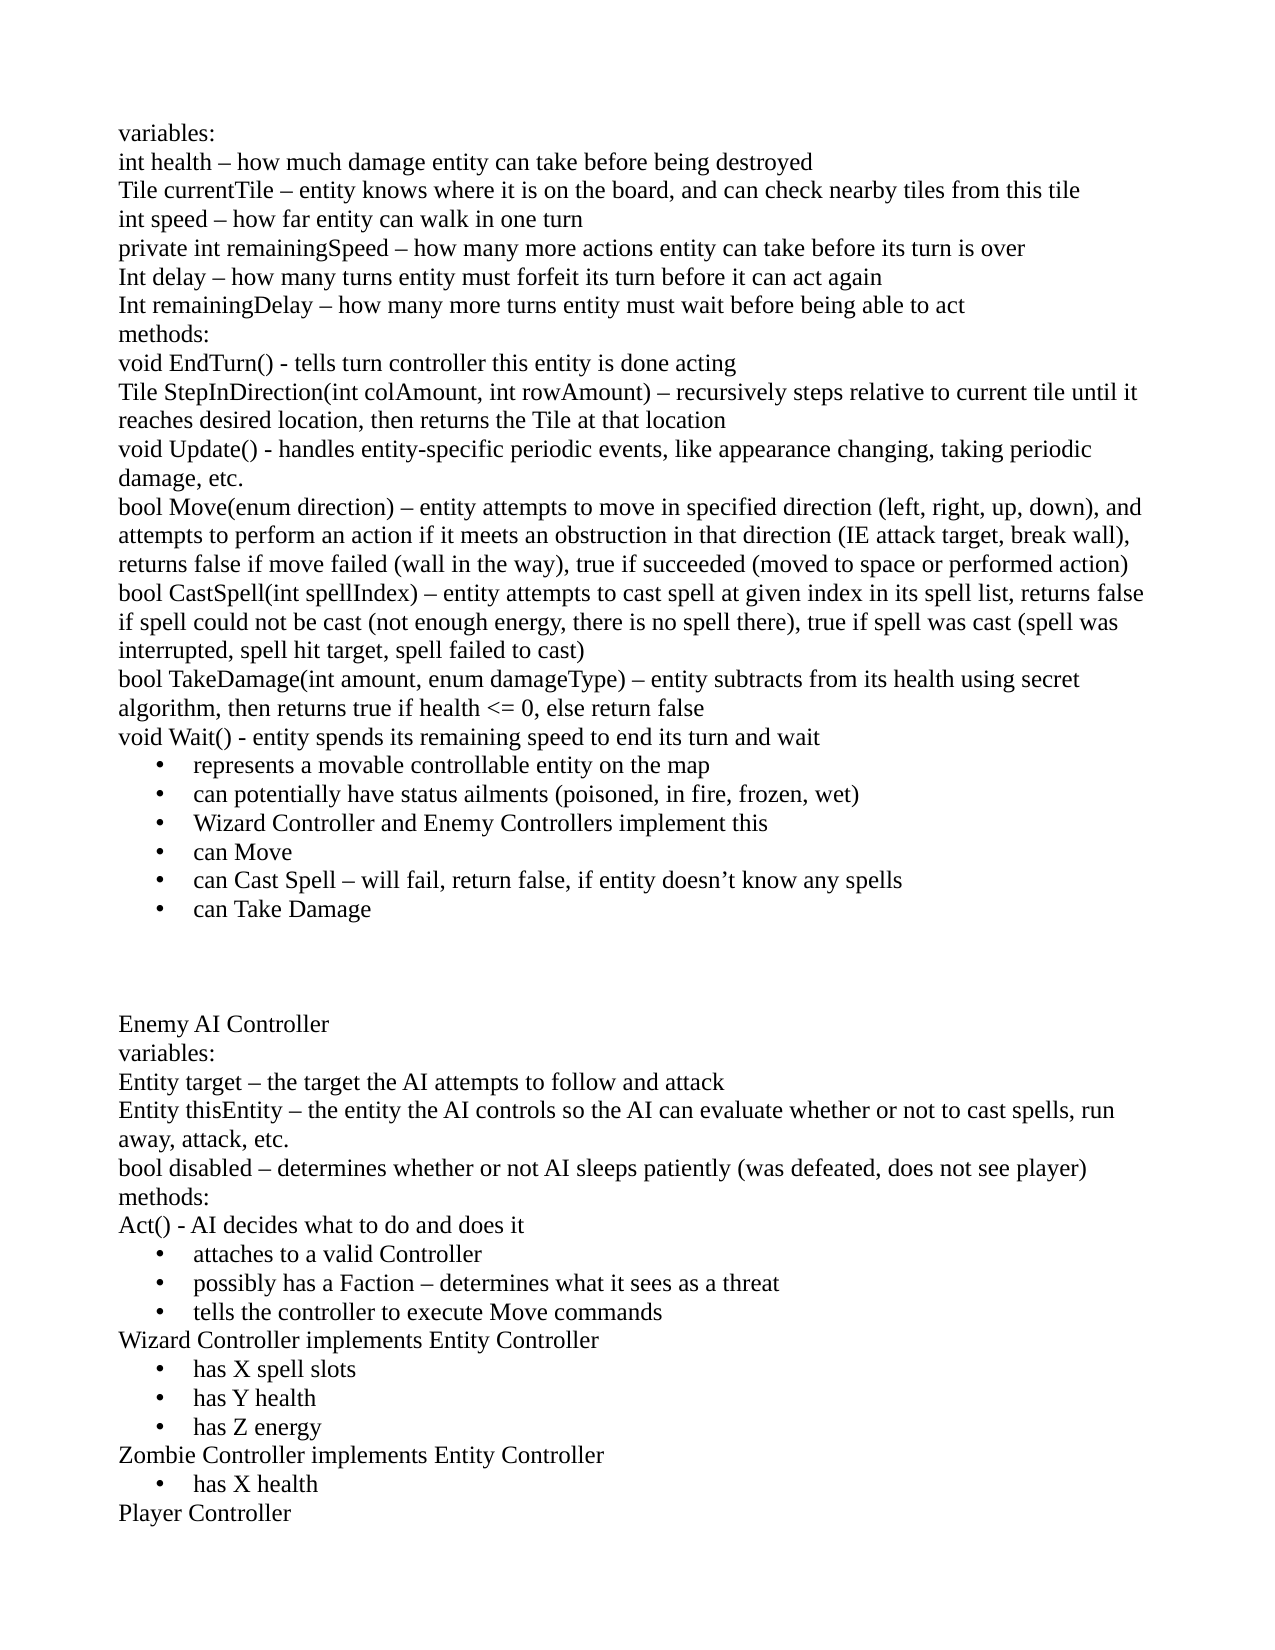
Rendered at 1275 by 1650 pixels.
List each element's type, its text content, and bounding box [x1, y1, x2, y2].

text int health – how much damage entity can take before being destroyed [118, 147, 1157, 176]
list has X spell slots [156, 1354, 1157, 1383]
text private int remainingSpeed – how many more actions entity can take before its turn is over [118, 233, 1157, 262]
text void EndTurn() - tells turn controller this entity is done acting [118, 348, 1157, 377]
text void Update() - handles entity-specific periodic events, like appearance changing, taking periodic damage, etc. [118, 434, 1157, 492]
list can Cast Spell – will fail, return false, if entity doesn’t know any spells [156, 866, 1157, 894]
list has X health [156, 1469, 1157, 1498]
text Zombie Controller implements Entity Controller [118, 1441, 1157, 1469]
list can Move [156, 837, 1157, 866]
list Wizard Controller and Enemy Controllers implement this [156, 808, 1157, 837]
list can potentially have status ailments (poisoned, in fire, frozen, wet) [156, 779, 1157, 808]
text bool Move(enum direction) – entity attempts to move in specified direction (left, right, up, down), and attempts to perform an action if it meets an obstruction in that direction (IE attack target, break wall), returns false if move failed (wall in the way), true if succeeded (moved to space or performed action) [118, 492, 1157, 578]
text variables: [118, 118, 1157, 147]
text variables: [118, 1038, 1157, 1067]
list can Take Damage [156, 894, 1157, 923]
text Player Controller [118, 1498, 1157, 1527]
text Entity target – the target the AI attempts to follow and attack [118, 1067, 1157, 1096]
list has Y health [156, 1383, 1157, 1412]
list has Z energy [156, 1412, 1157, 1441]
list possibly has a Faction – determines what it sees as a threat [156, 1268, 1157, 1297]
text bool disabled – determines whether or not AI sleeps patiently (was defeated, does not see player) [118, 1153, 1157, 1182]
text Wizard Controller implements Entity Controller [118, 1326, 1157, 1354]
text Entity thisEntity – the entity the AI controls so the AI can evaluate whether or not to cast spells, run away, attack, etc. [118, 1096, 1157, 1153]
text Int remainingDelay – how many more turns entity must wait before being able to act [118, 291, 1157, 319]
text Tile currentTile – entity knows where it is on the board, and can check nearby tiles from this tile [118, 176, 1157, 204]
text void Wait() - entity spends its remaining speed to end its turn and wait [118, 722, 1157, 751]
text methods: [118, 319, 1157, 348]
text Int delay – how many turns entity must forfeit its turn before it can act again [118, 262, 1157, 291]
list attaches to a valid Controller [156, 1239, 1157, 1268]
text methods: [118, 1182, 1157, 1211]
text Act() - AI decides what to do and does it [118, 1211, 1157, 1239]
text Tile StepInDirection(int colAmount, int rowAmount) – recursively steps relative to current tile until it reaches desired location, then returns the Tile at that location [118, 377, 1157, 434]
list tells the controller to execute Move commands [156, 1297, 1157, 1326]
text bool CastSpell(int spellIndex) – entity attempts to cast spell at given index in its spell list, returns false if spell could not be cast (not enough energy, there is no spell there), true if spell was cast (spell was interrupted, spell hit target, spell failed to cast) [118, 578, 1157, 664]
text int speed – how far entity can walk in one turn [118, 204, 1157, 233]
text Enemy AI Controller [118, 1009, 1157, 1038]
list represents a movable controllable entity on the map [156, 751, 1157, 779]
text bool TakeDamage(int amount, enum damageType) – entity subtracts from its health using secret algorithm, then returns true if health <= 0, else return false [118, 664, 1157, 722]
